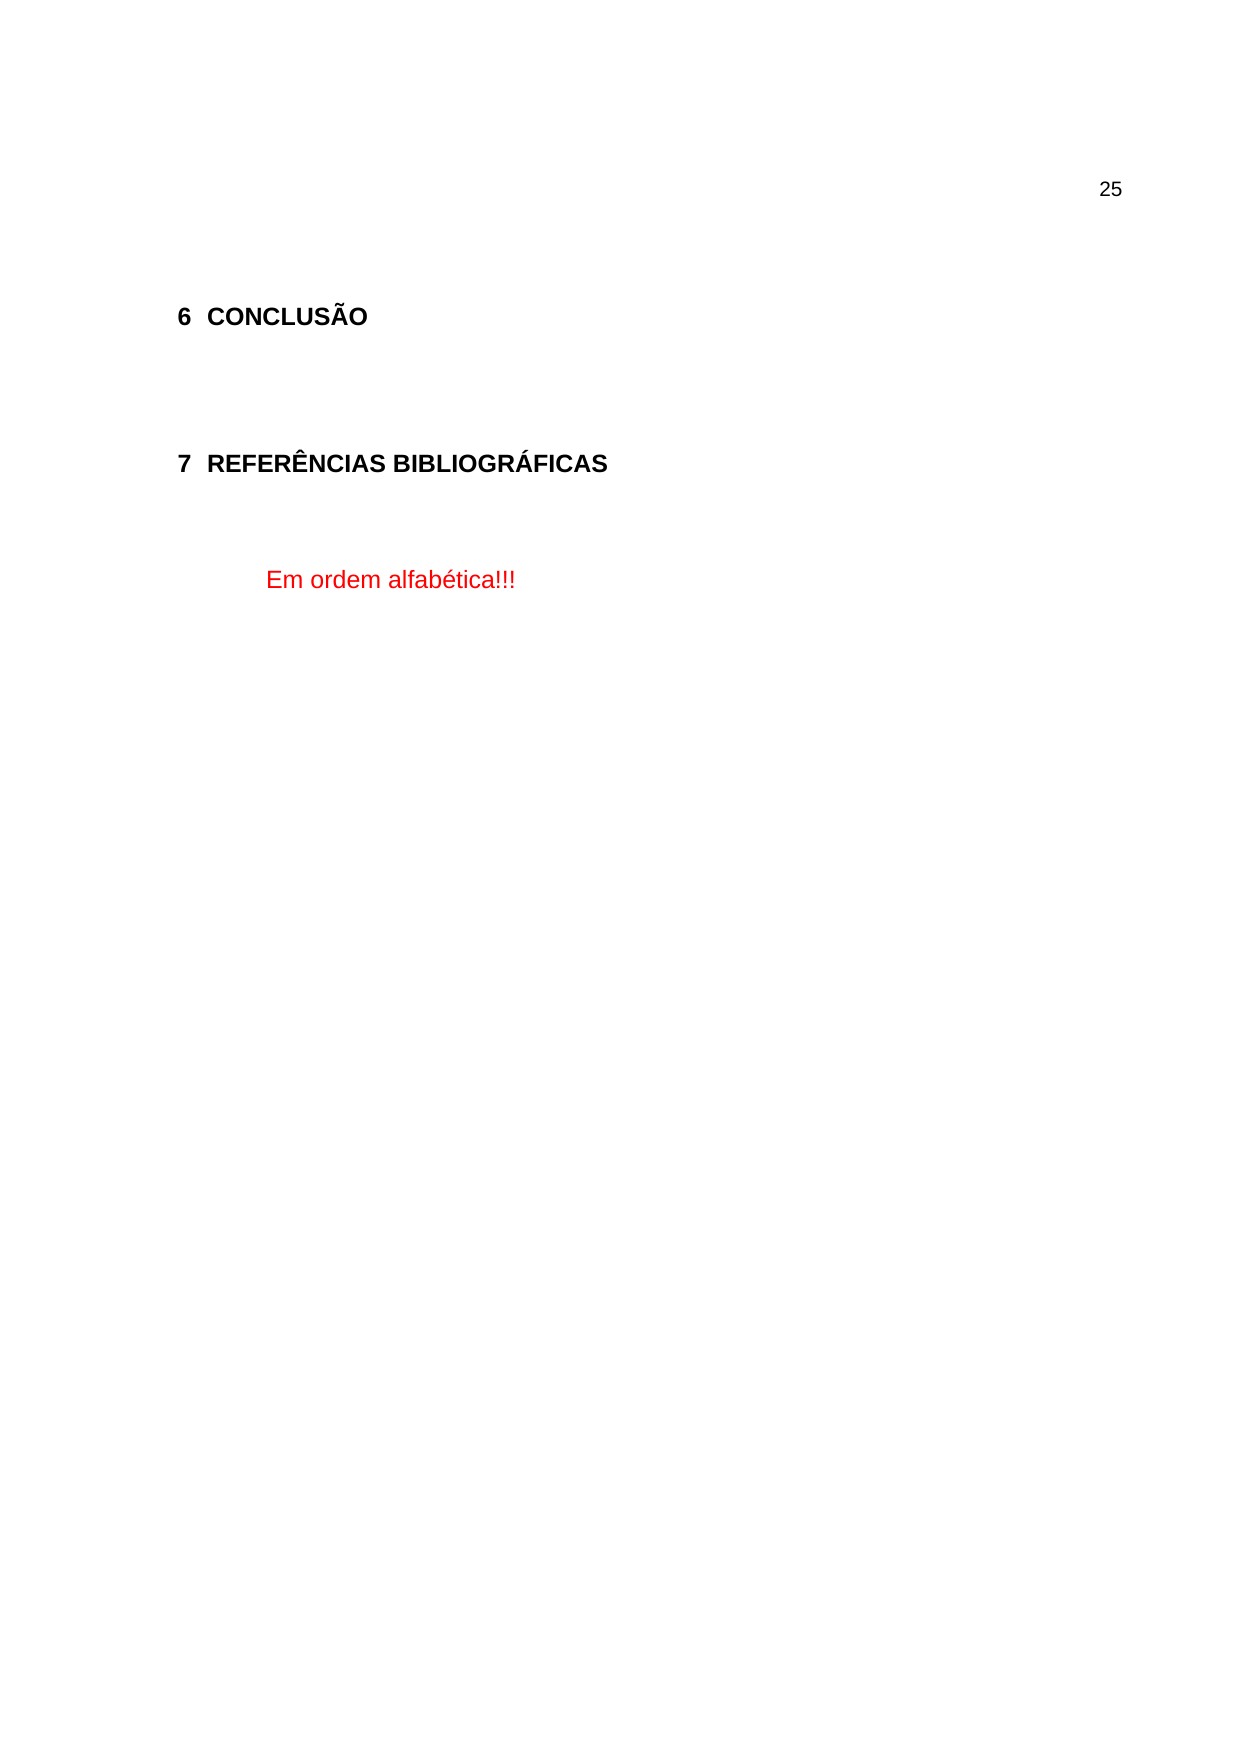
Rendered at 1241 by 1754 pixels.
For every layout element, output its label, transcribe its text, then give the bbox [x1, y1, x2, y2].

subtitle REFERÊNCIAS BIBLIOGRÁFICAS [177, 449, 1122, 478]
text Em ordem alfabética!!! [177, 565, 1122, 594]
subtitle CONCLUSÃO [177, 302, 1122, 331]
